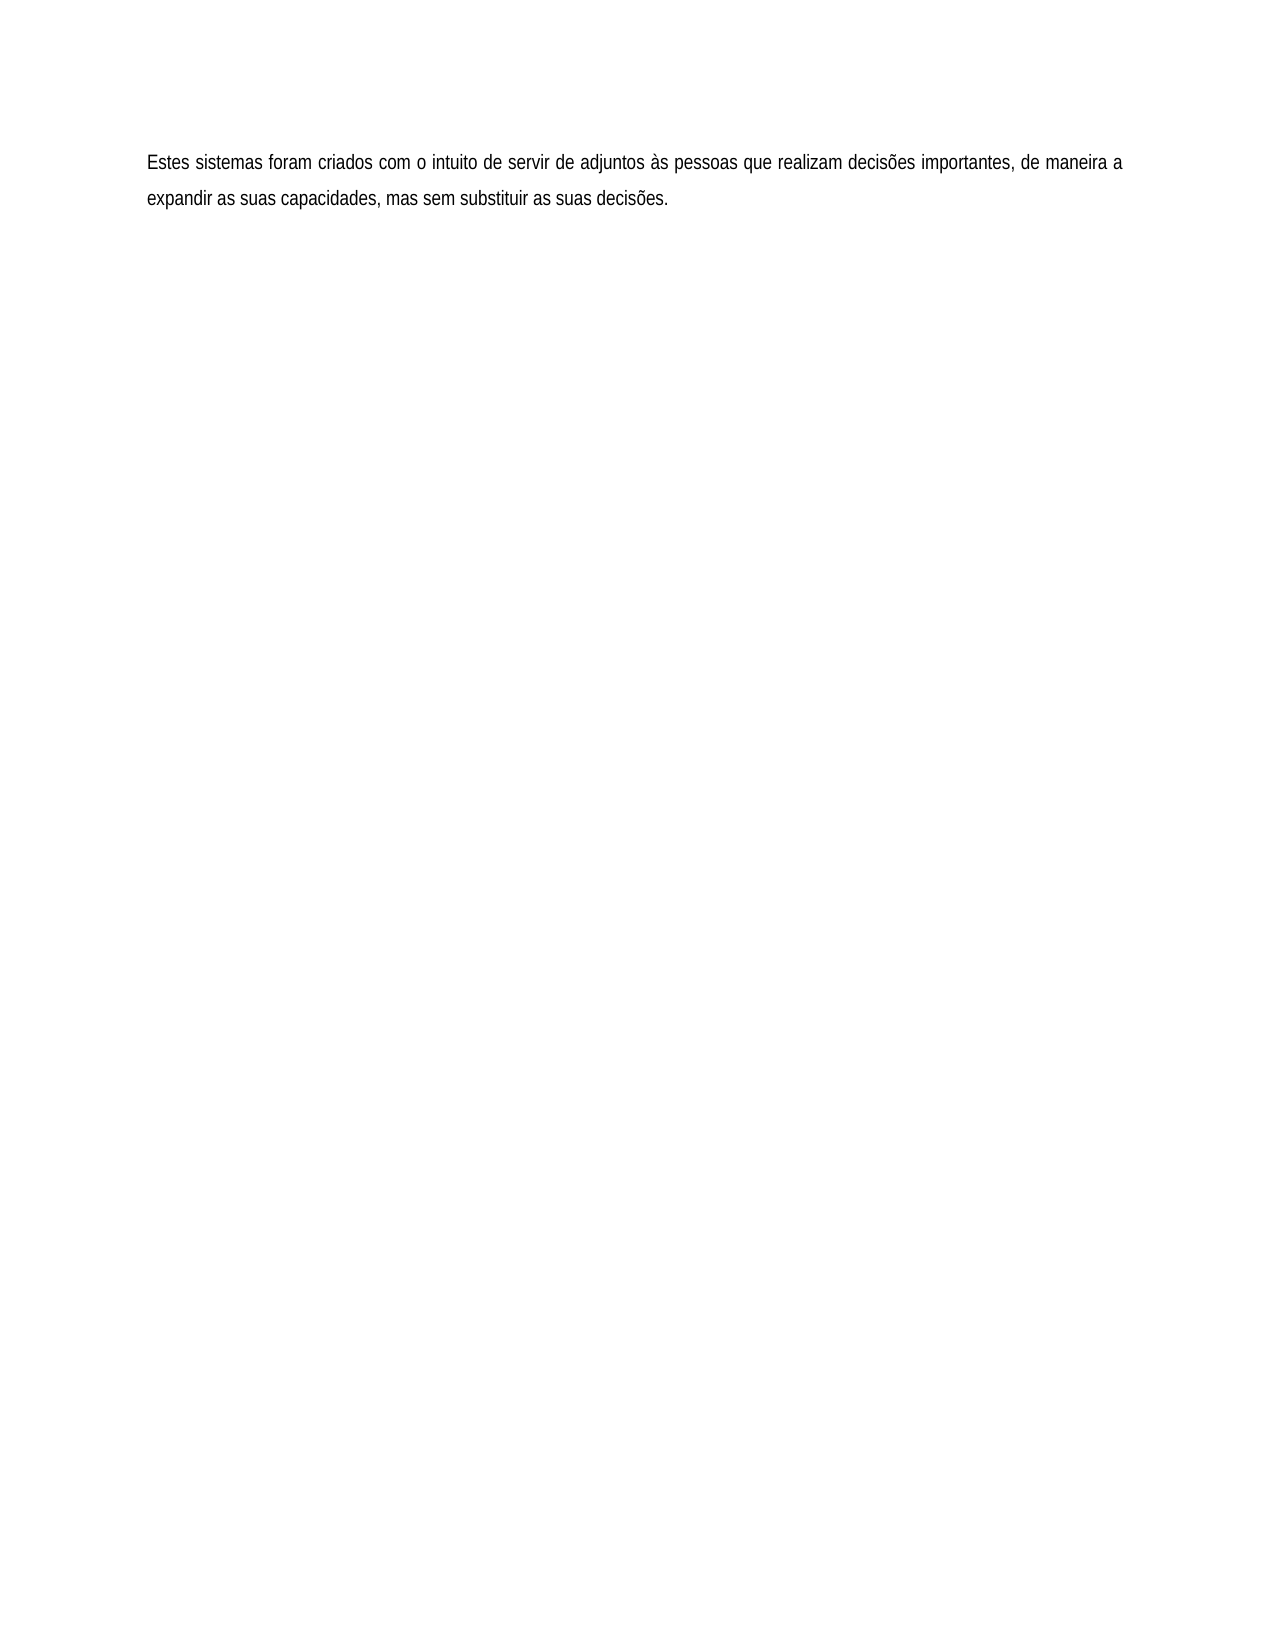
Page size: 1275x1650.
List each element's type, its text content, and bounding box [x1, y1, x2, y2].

subtitle Estes sistemas foram criados com o intuito de servir de adjuntos às pessoas que realizam decisões importantes, de maneira a expandir as suas capacidades, mas sem substituir as suas decisões. [147, 150, 1125, 210]
